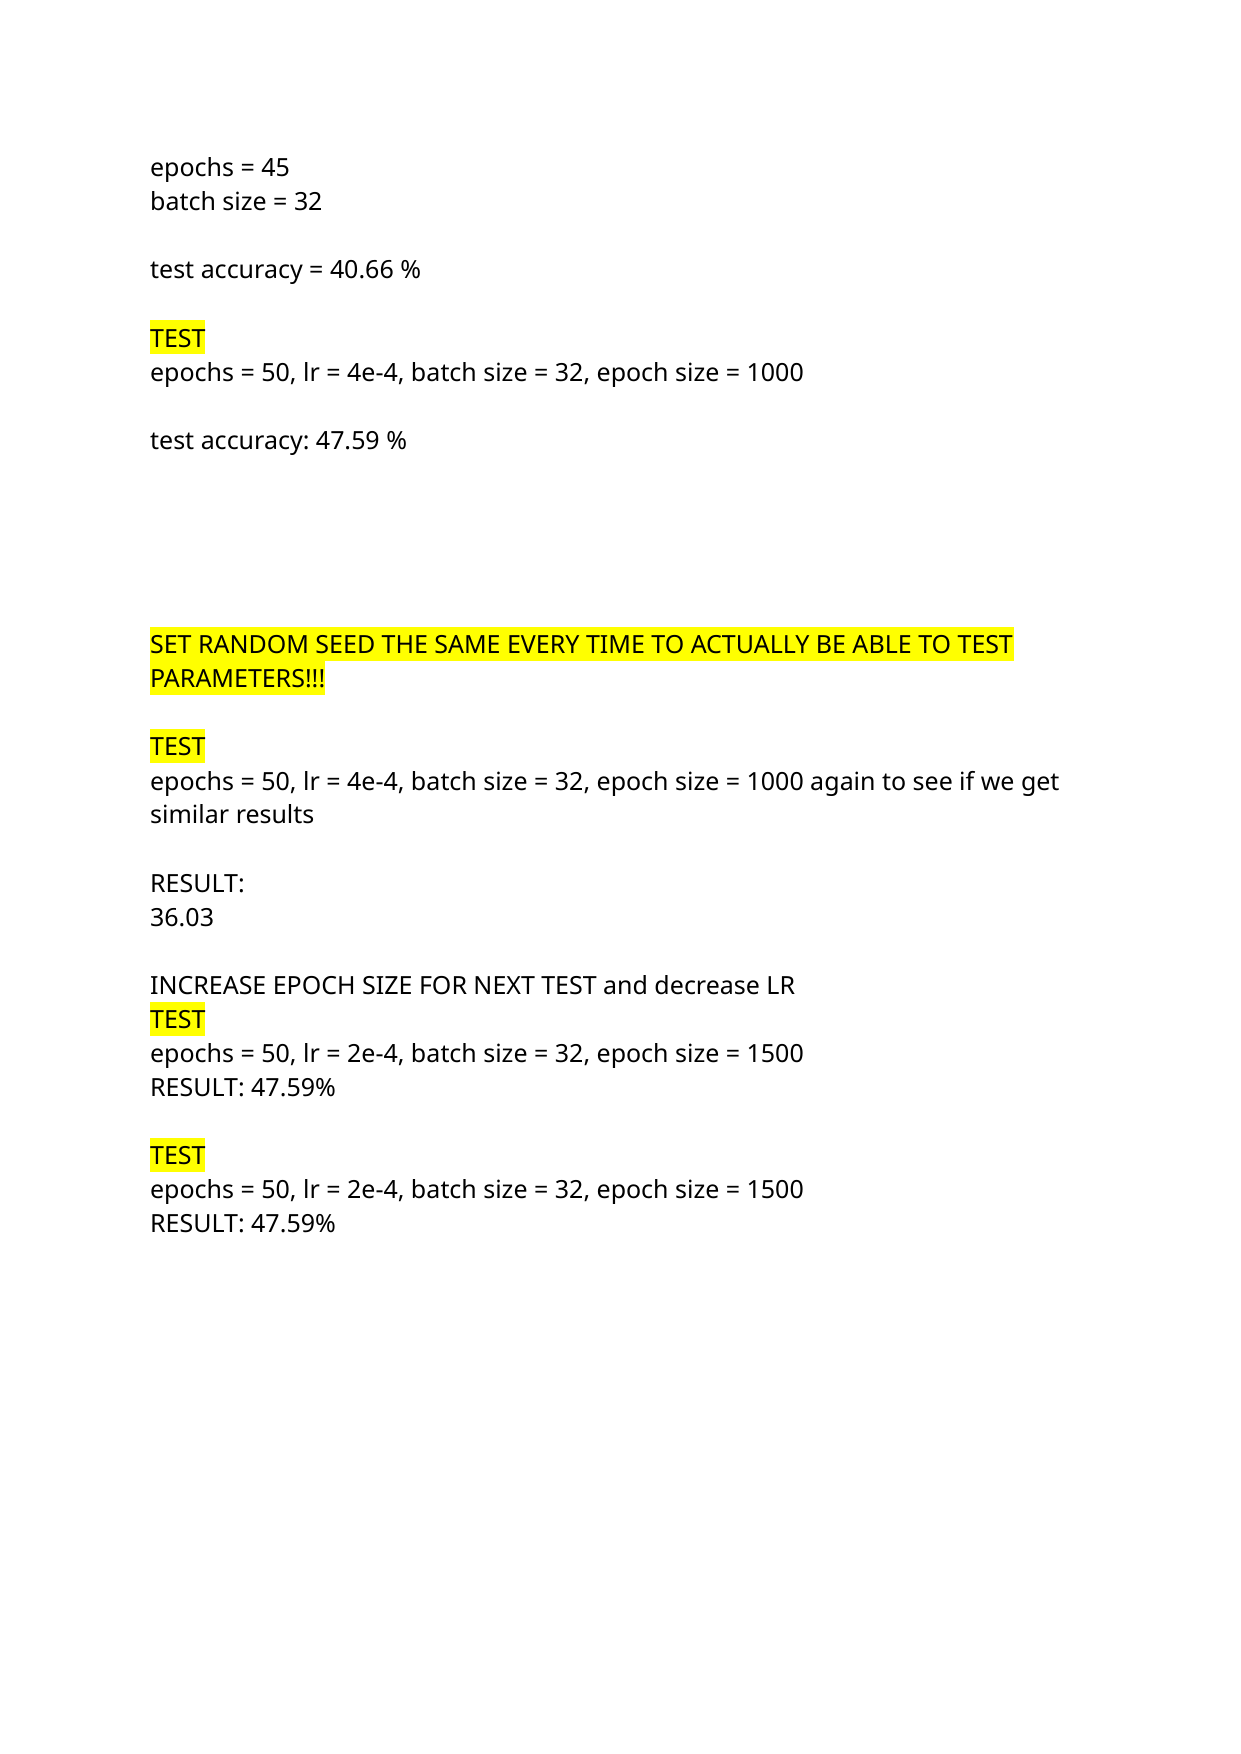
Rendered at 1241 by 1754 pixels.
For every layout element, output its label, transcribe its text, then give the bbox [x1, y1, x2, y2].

text epochs = 50, lr = 4e-4, batch size = 32, epoch size = 1000 [150, 354, 1090, 388]
text epochs = 50, lr = 4e-4, batch size = 32, epoch size = 1000 again to see if we get similar results [150, 763, 1090, 831]
text epochs = 45 [150, 150, 1090, 184]
text batch size = 32 [150, 184, 1090, 218]
text TEST [150, 1002, 1090, 1036]
text test accuracy: 47.59 % [150, 422, 1090, 457]
text RESULT: 47.59% [150, 1206, 1090, 1240]
text RESULT: [150, 865, 1090, 899]
text TEST [150, 320, 1090, 354]
text TEST [150, 1138, 1090, 1172]
text SET RANDOM SEED THE SAME EVERY TIME TO ACTUALLY BE ABLE TO TEST PARAMETERS!!! [150, 627, 1090, 695]
text epochs = 50, lr = 2e-4, batch size = 32, epoch size = 1500 [150, 1172, 1090, 1206]
text 36.03 [150, 899, 1090, 933]
text RESULT: 47.59% [150, 1070, 1090, 1104]
text epochs = 50, lr = 2e-4, batch size = 32, epoch size = 1500 [150, 1036, 1090, 1070]
text TEST [150, 729, 1090, 763]
text INCREASE EPOCH SIZE FOR NEXT TEST and decrease LR [150, 967, 1090, 1002]
text test accuracy = 40.66 % [150, 252, 1090, 286]
